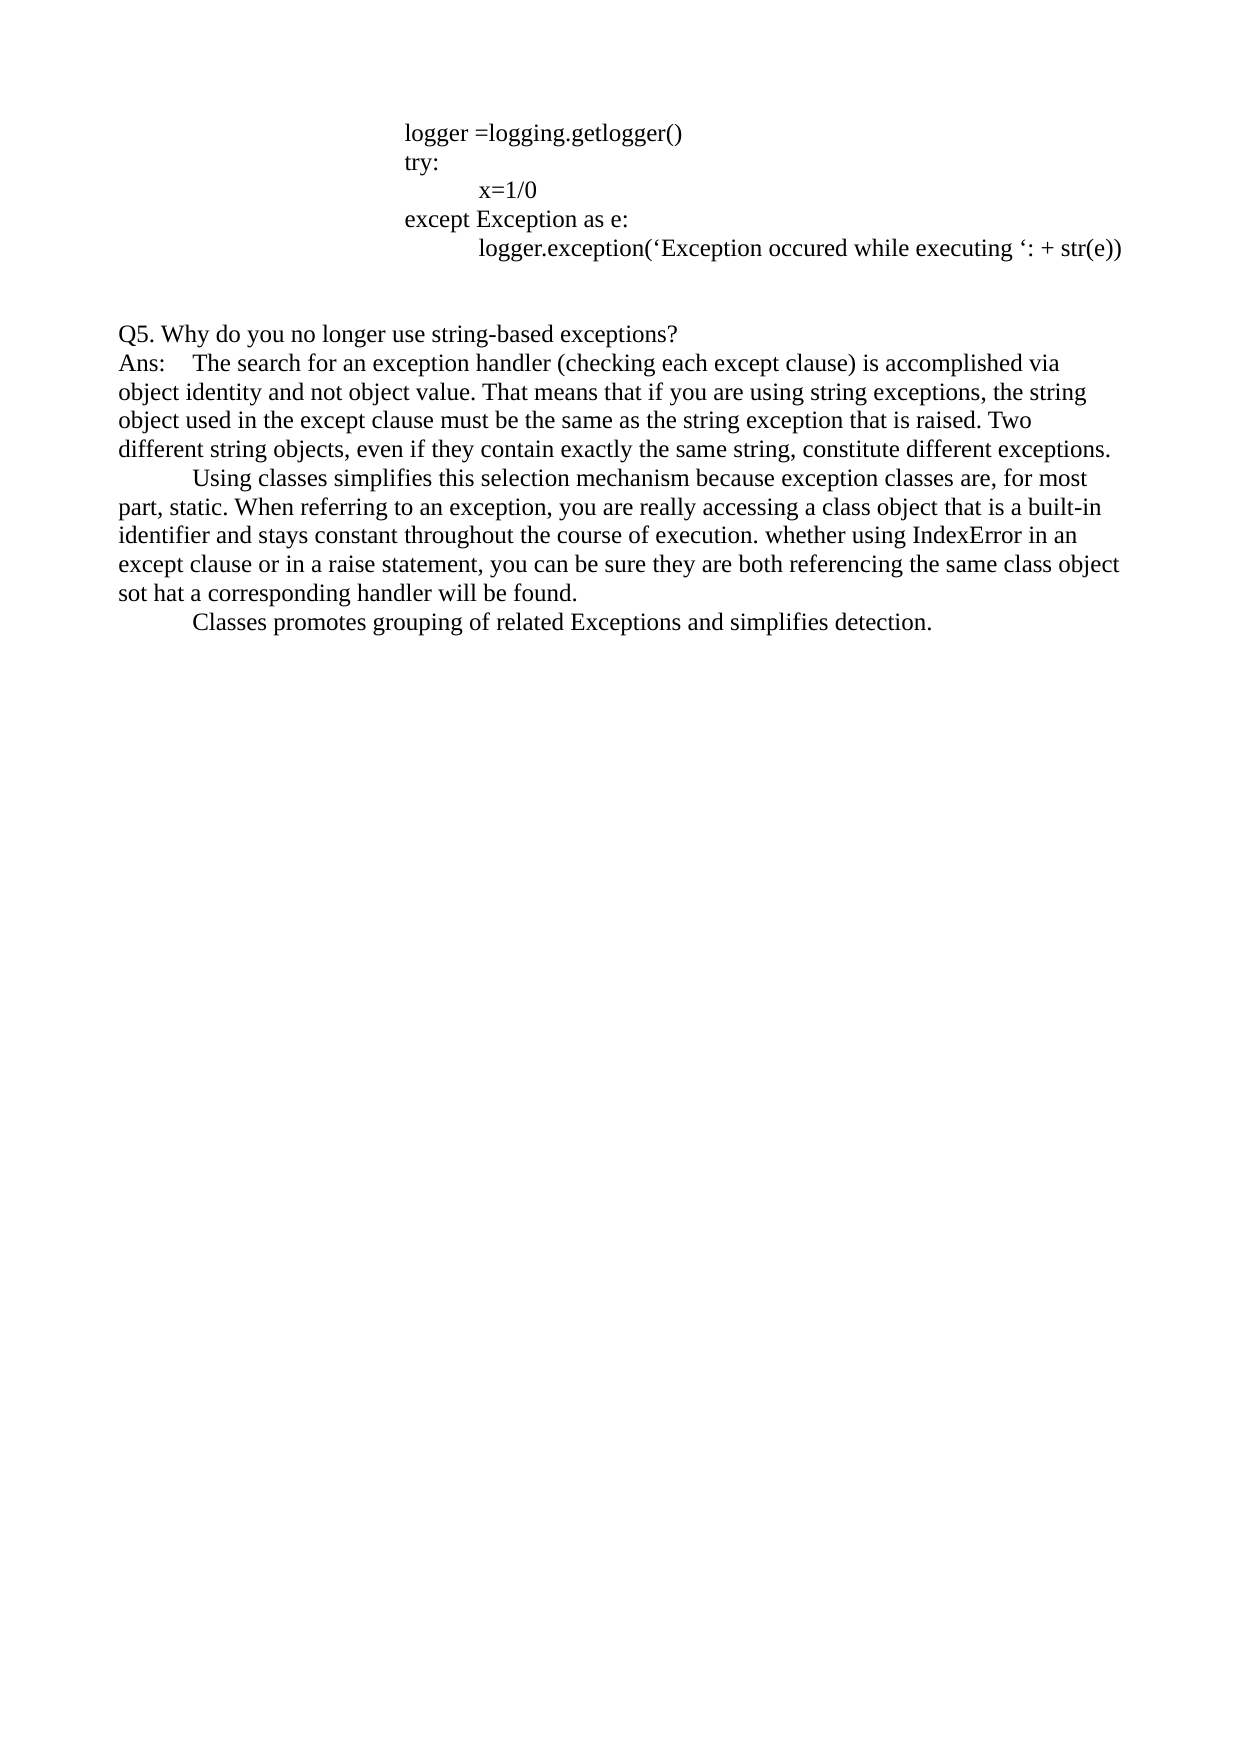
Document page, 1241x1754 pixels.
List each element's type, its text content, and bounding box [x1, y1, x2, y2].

table_cell [118, 118, 331, 262]
text Classes promotes grouping of related Exceptions and simplifies detection. [118, 607, 1122, 636]
text Q5. Why do you no longer use string-based exceptions? [118, 319, 1122, 348]
text Ans: The search for an exception handler (checking each except clause) is accomplished via object identity and not object value. That means that if you are using string exceptions, the string object used in the except clause must be the same as the string exception that is raised. Two different string objects, even if they contain exactly the same string, constitute different exceptions. [118, 348, 1122, 463]
table_cell logger =logging.getlogger() try: x=1/0 except Exception as e: logger.exception(‘Exception occured while executing ‘: + str(e)) [331, 118, 1122, 262]
text Using classes simplifies this selection mechanism because exception classes are, for most part, static. When referring to an exception, you are really accessing a class object that is a built-in identifier and stays constant throughout the course of execution. whether using IndexError in an except clause or in a raise statement, you can be sure they are both referencing the same class object sot hat a corresponding handler will be found. [118, 463, 1122, 607]
